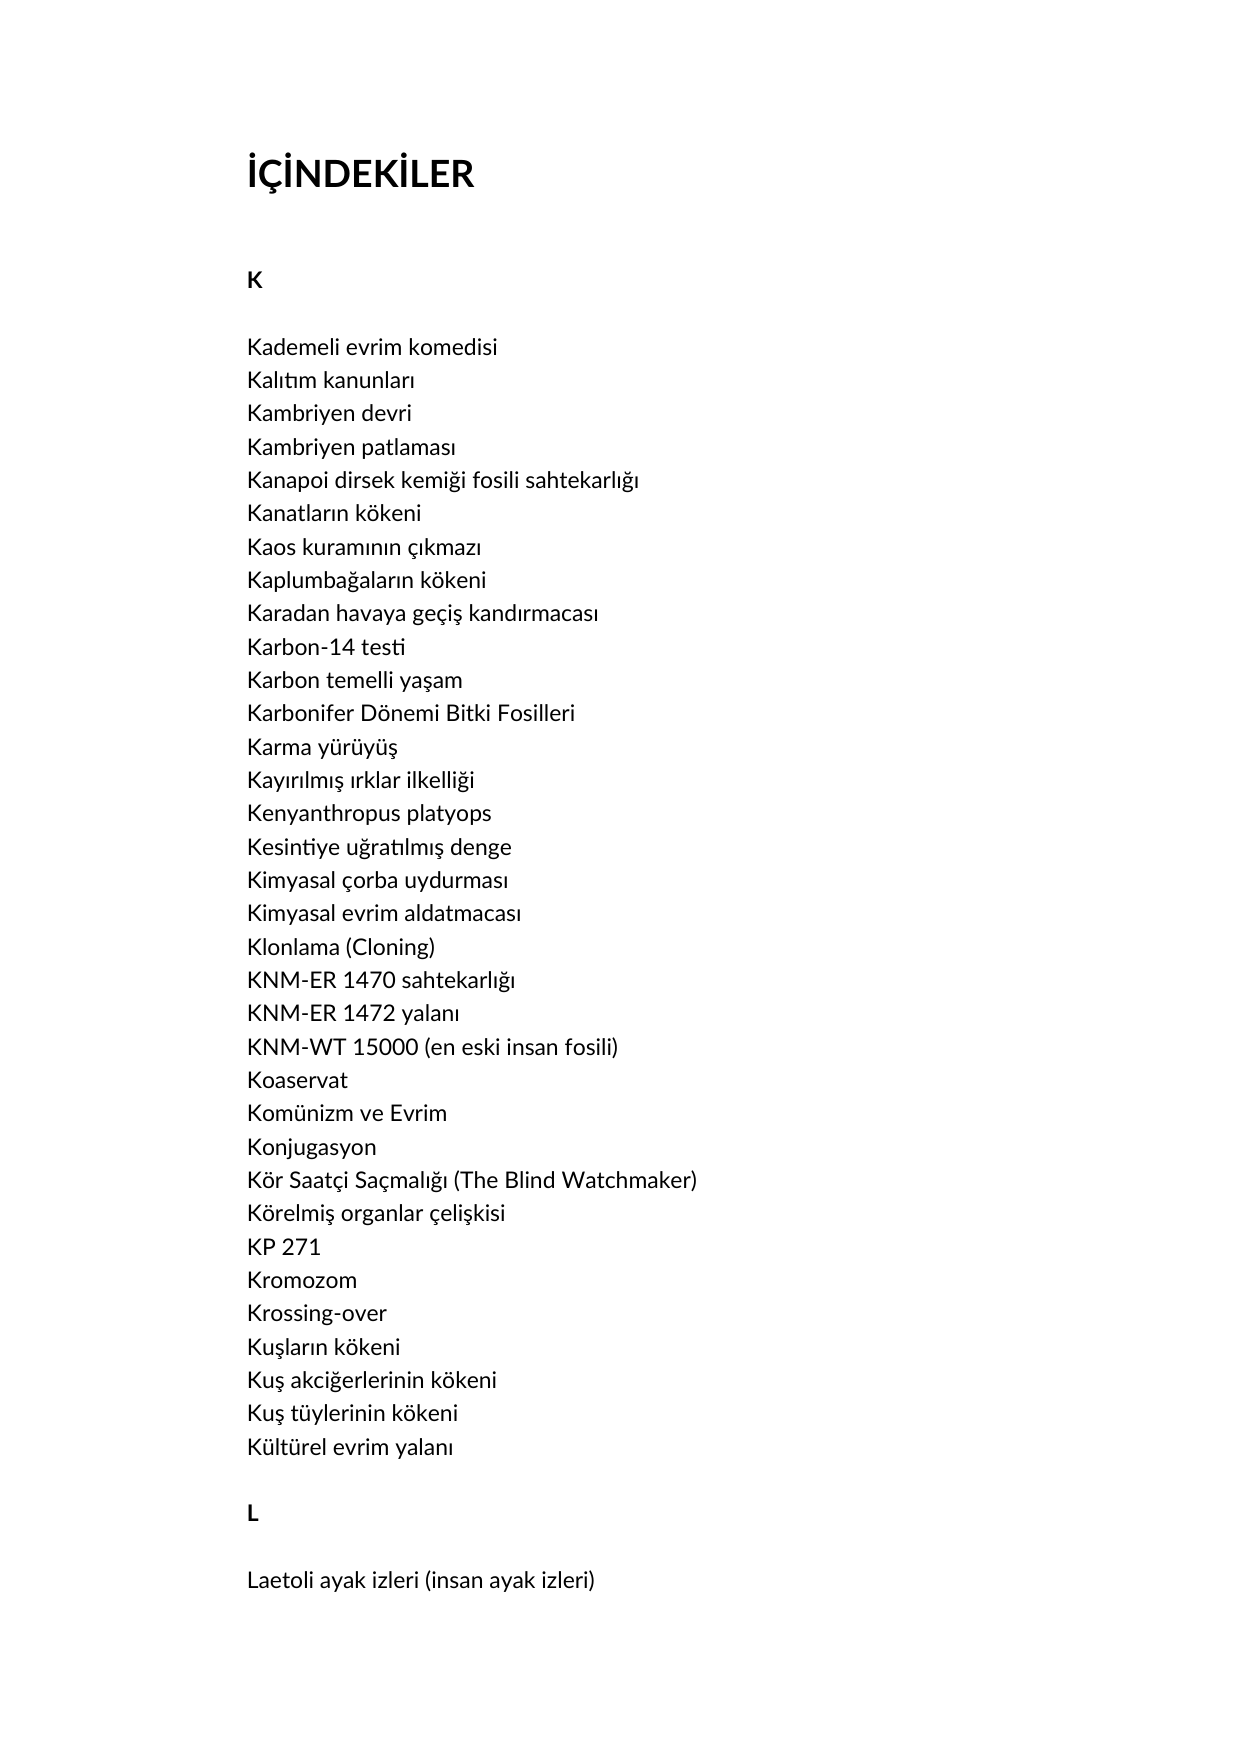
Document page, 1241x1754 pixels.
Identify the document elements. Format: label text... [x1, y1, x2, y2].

text Komünizm ve Evrim [187, 1095, 1035, 1128]
text KNM-WT 15000 (en eski insan fosili) [187, 1028, 1035, 1062]
text Kalıtım kanunları [187, 362, 1035, 395]
text Körelmiş organlar çelişkisi [187, 1195, 1035, 1228]
text Kimyasal evrim aldatmacası [187, 895, 1035, 928]
text L [187, 1495, 1035, 1528]
text Kesintiye uğratılmış denge [187, 828, 1035, 862]
text Karma yürüyüş [187, 728, 1035, 762]
text Kromozom [187, 1262, 1035, 1295]
text Koaservat [187, 1062, 1035, 1095]
text Klonlama (Cloning) [187, 928, 1035, 962]
text Kanatların kökeni [187, 495, 1035, 528]
text Karbon-14 testi [187, 628, 1035, 662]
text Kaplumbağaların kökeni [187, 562, 1035, 595]
text Krossing-over [187, 1295, 1035, 1328]
text KNM-ER 1470 sahtekarlığı [187, 962, 1035, 995]
text Karbonifer Dönemi Bitki Fosilleri [187, 695, 1035, 728]
text Kuş tüylerinin kökeni [187, 1395, 1035, 1428]
text Kimyasal çorba uydurması [187, 862, 1035, 895]
text Kenyanthropus platyops [187, 795, 1035, 828]
text Kaos kuramının çıkmazı [187, 528, 1035, 562]
text KNM-ER 1472 yalanı [187, 995, 1035, 1028]
text Konjugasyon [187, 1128, 1035, 1162]
text Kambriyen patlaması [187, 428, 1035, 462]
text Karbon temelli yaşam [187, 662, 1035, 695]
text KP 271 [187, 1228, 1035, 1262]
text Kademeli evrim komedisi [187, 328, 1035, 362]
text Kambriyen devri [187, 395, 1035, 428]
text Kör Saatçi Saçmalığı (The Blind Watchmaker) [187, 1162, 1035, 1195]
text Karadan havaya geçiş kandırmacası [187, 595, 1035, 628]
text K [187, 262, 1035, 295]
text Kayırılmış ırklar ilkelliği [187, 762, 1035, 795]
text Kanapoi dirsek kemiği fosili sahtekarlığı [187, 462, 1035, 495]
text Laetoli ayak izleri (insan ayak izleri) [187, 1562, 1035, 1595]
text İÇİNDEKİLER [187, 150, 1035, 195]
text Kuş akciğerlerinin kökeni [187, 1362, 1035, 1395]
text Kültürel evrim yalanı [187, 1428, 1035, 1462]
text Kuşların kökeni [187, 1328, 1035, 1362]
